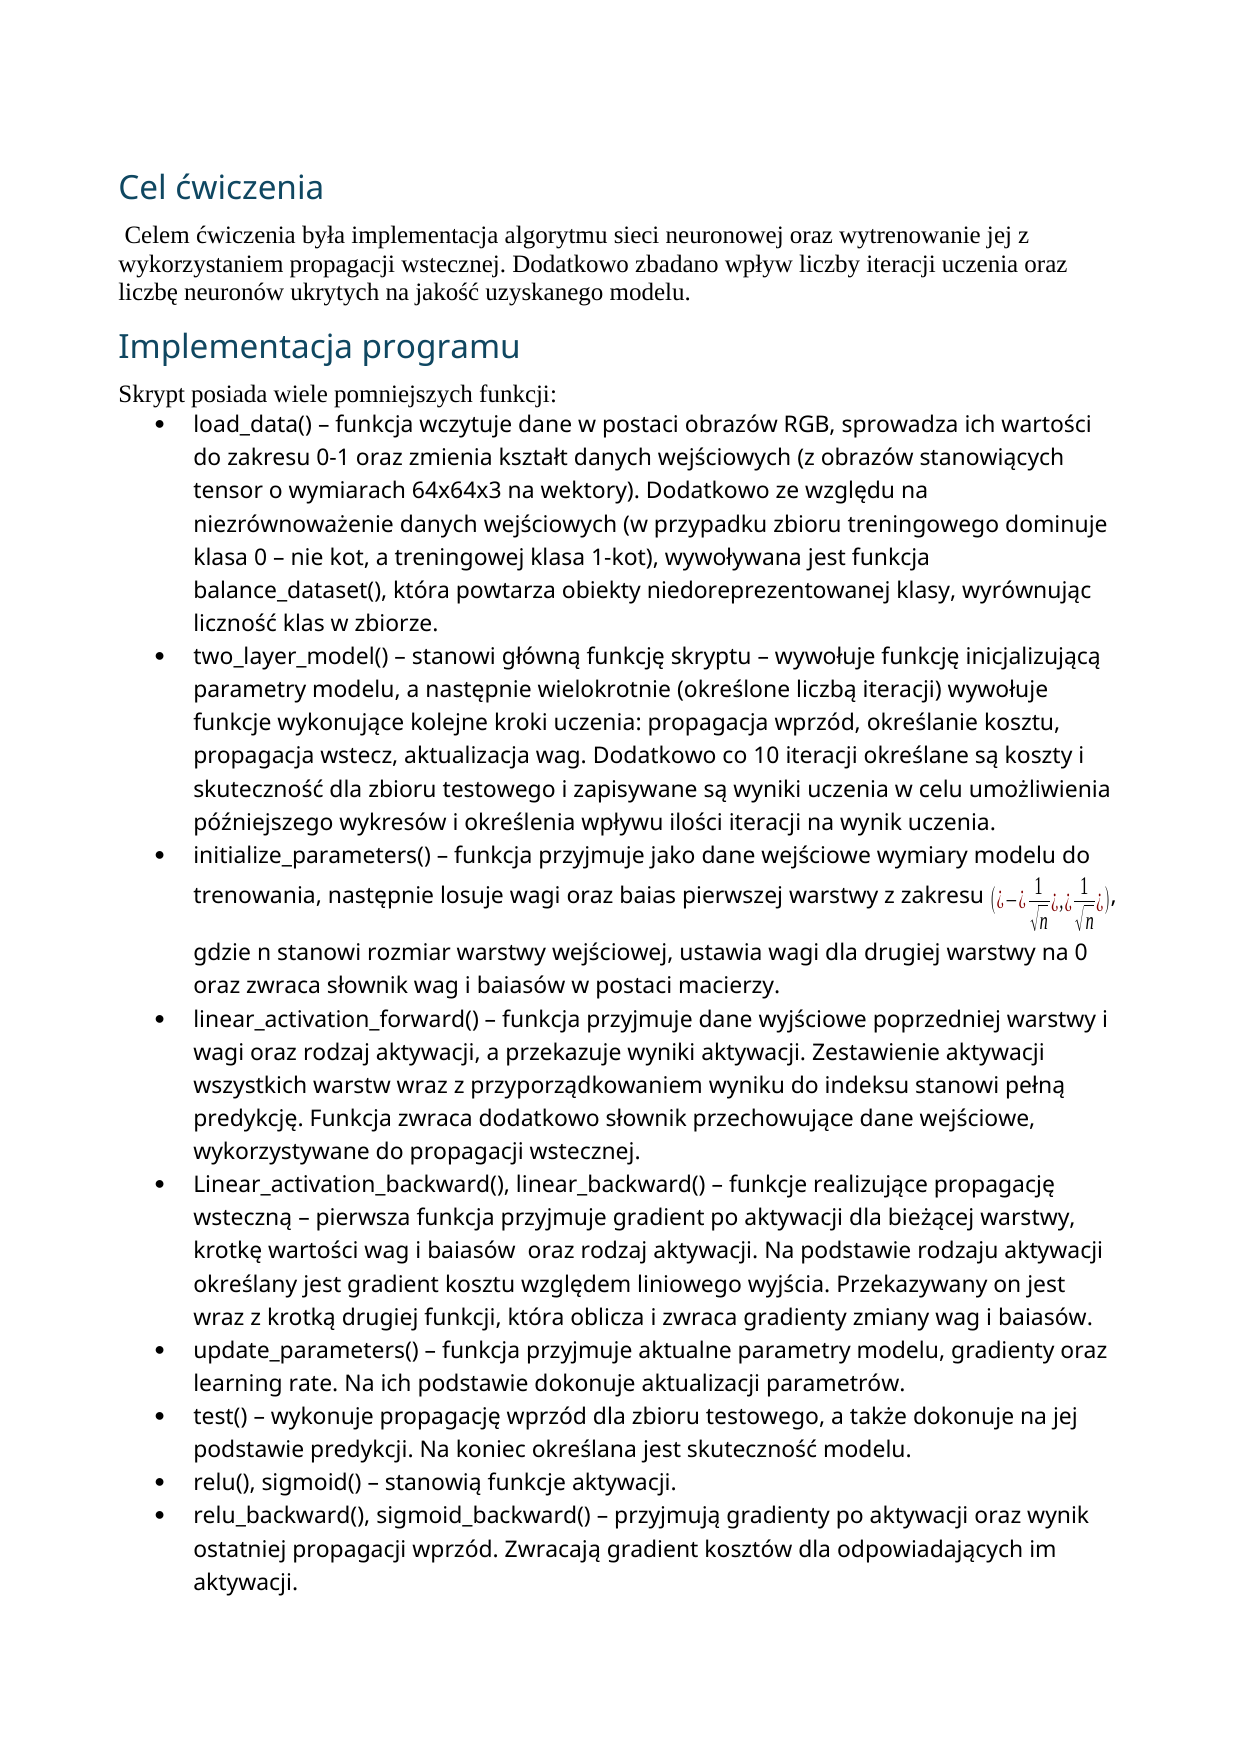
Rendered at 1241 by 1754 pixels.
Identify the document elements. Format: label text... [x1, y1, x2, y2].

subtitle Cel ćwiczenia [118, 163, 1122, 209]
list relu_backward(), sigmoid_backward() – przyjmują gradienty po aktywacji oraz wynik ostatniej propagacji wprzód. Zwracają gradient kosztów dla odpowiadających im aktywacji. [156, 1499, 1122, 1597]
list relu(), sigmoid() – stanowią funkcje aktywacji. [156, 1466, 1122, 1497]
list two_layer_model() – stanowi główną funkcję skryptu – wywołuje funkcję inicjalizującą parametry modelu, a następnie wielokrotnie (określone liczbą iteracji) wywołuje funkcje wykonujące kolejne kroki uczenia: propagacja wprzód, określanie kosztu, propagacja wstecz, aktualizacja wag. Dodatkowo co 10 iteracji określane są koszty i skuteczność dla zbioru testowego i zapisywane są wyniki uczenia w celu umożliwienia późniejszego wykresów i określenia wpływu ilości iteracji na wynik uczenia. [156, 640, 1122, 837]
list load_data() – funkcja wczytuje dane w postaci obrazów RGB, sprowadza ich wartości do zakresu 0-1 oraz zmienia kształt danych wejściowych (z obrazów stanowiących tensor o wymiarach 64x64x3 na wektory). Dodatkowo ze względu na niezrównoważenie danych wejściowych (w przypadku zbioru treningowego dominuje klasa 0 – nie kot, a treningowej klasa 1-kot), wywoływana jest funkcja balance_dataset(), która powtarza obiekty niedoreprezentowanej klasy, wyrównując liczność klas w zbiorze. [156, 408, 1122, 638]
subtitle Implementacja programu [118, 323, 1122, 368]
list test() – wykonuje propagację wprzód dla zbioru testowego, a także dokonuje na jej podstawie predykcji. Na koniec określana jest skuteczność modelu. [156, 1400, 1122, 1464]
list Linear_activation_backward(), linear_backward() – funkcje realizujące propagację wsteczną – pierwsza funkcja przyjmuje gradient po aktywacji dla bieżącej warstwy, krotkę wartości wag i baiasów oraz rodzaj aktywacji. Na podstawie rodzaju aktywacji określany jest gradient kosztu względem liniowego wyjścia. Przekazywany on jest wraz z krotką drugiej funkcji, która oblicza i zwraca gradienty zmiany wag i baiasów. [156, 1168, 1122, 1332]
list update_parameters() – funkcja przyjmuje aktualne parametry modelu, gradienty oraz learning rate. Na ich podstawie dokonuje aktualizacji parametrów. [156, 1334, 1122, 1398]
text Skrypt posiada wiele pomniejszych funkcji: [118, 379, 1122, 408]
list initialize_parameters() – funkcja przyjmuje jako dane wejściowe wymiary modelu do trenowania, następnie losuje wagi oraz baias pierwszej warstwy z zakresu , gdzie n stanowi rozmiar warstwy wejściowej, ustawia wagi dla drugiej warstwy na 0 oraz zwraca słownik wag i baiasów w postaci macierzy. [156, 839, 1122, 1001]
list linear_activation_forward() – funkcja przyjmuje dane wyjściowe poprzedniej warstwy i wagi oraz rodzaj aktywacji, a przekazuje wyniki aktywacji. Zestawienie aktywacji wszystkich warstw wraz z przyporządkowaniem wyniku do indeksu stanowi pełną predykcję. Funkcja zwraca dodatkowo słownik przechowujące dane wejściowe, wykorzystywane do propagacji wstecznej. [156, 1002, 1122, 1166]
text Celem ćwiczenia była implementacja algorytmu sieci neuronowej oraz wytrenowanie jej z wykorzystaniem propagacji wstecznej. Dodatkowo zbadano wpływ liczby iteracji uczenia oraz liczbę neuronów ukrytych na jakość uzyskanego modelu. [118, 220, 1122, 306]
